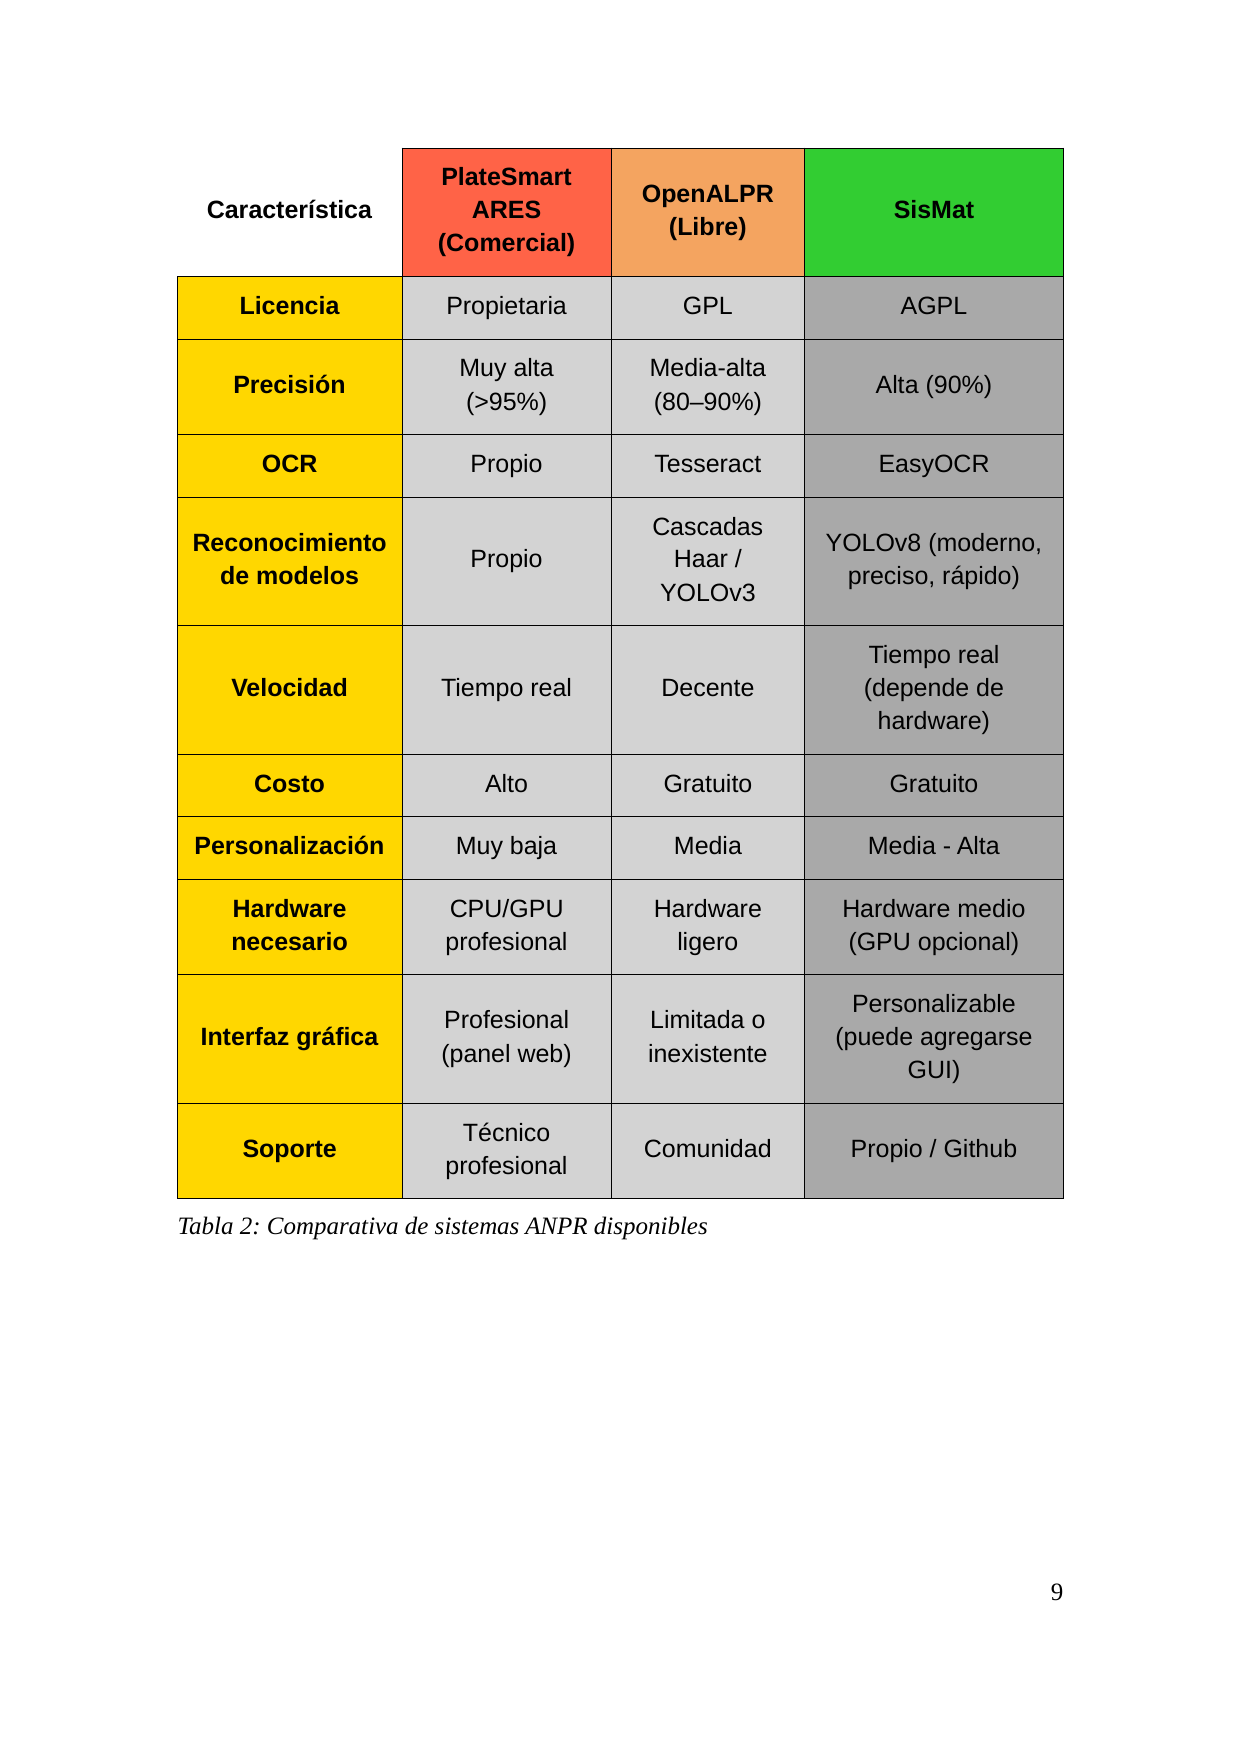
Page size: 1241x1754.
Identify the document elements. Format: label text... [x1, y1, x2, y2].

table_header PlateSmart ARES (Comercial) [403, 149, 611, 276]
table_cell Alta (90%) [805, 340, 1063, 434]
table_cell Hardware ligero [612, 880, 804, 974]
table_cell Media [612, 817, 804, 879]
table_cell AGPL [805, 277, 1063, 339]
table_cell Propio [403, 435, 611, 497]
table_cell Licencia [178, 277, 402, 339]
table_cell Soporte [178, 1104, 402, 1198]
table_cell Alto [403, 755, 611, 816]
table_cell Costo [178, 755, 402, 816]
text Tabla 2: Comparativa de sistemas ANPR disponibles [177, 1211, 1063, 1240]
table_cell GPL [612, 277, 804, 339]
table_cell Muy alta (>95%) [403, 340, 611, 434]
table_cell Tiempo real (depende de hardware) [805, 626, 1063, 754]
table_cell EasyOCR [805, 435, 1063, 497]
table_cell Técnico profesional [403, 1104, 611, 1198]
table_cell Personalización [178, 817, 402, 879]
table_cell OCR [178, 435, 402, 497]
table_cell Decente [612, 626, 804, 754]
table_cell Propietaria [403, 277, 611, 339]
table_cell Propio / Github [805, 1104, 1063, 1198]
table_cell Tesseract [612, 435, 804, 497]
table_cell Velocidad [178, 626, 402, 754]
table_cell Profesional (panel web) [403, 975, 611, 1103]
table_cell Media-alta (80–90%) [612, 340, 804, 434]
table_cell Propio [403, 498, 611, 625]
table_header SisMat [805, 149, 1063, 276]
table_cell Precisión [178, 340, 402, 434]
table_cell Interfaz gráfica [178, 975, 402, 1103]
table_header OpenALPR (Libre) [612, 149, 804, 276]
table_cell Hardware medio (GPU opcional) [805, 880, 1063, 974]
table_cell Hardware necesario [178, 880, 402, 974]
table_header Característica [177, 148, 402, 276]
table_cell Tiempo real [403, 626, 611, 754]
table_cell YOLOv8 (moderno, preciso, rápido) [805, 498, 1063, 625]
table_cell Comunidad [612, 1104, 804, 1198]
table_cell Cascadas Haar / YOLOv3 [612, 498, 804, 625]
table_cell Limitada o inexistente [612, 975, 804, 1103]
table_cell Gratuito [805, 755, 1063, 816]
table_cell Muy baja [403, 817, 611, 879]
table_cell Reconocimiento de modelos [178, 498, 402, 625]
table_cell Gratuito [612, 755, 804, 816]
table_cell CPU/GPU profesional [403, 880, 611, 974]
table_cell Personalizable (puede agregarse GUI) [805, 975, 1063, 1103]
table_cell Media - Alta [805, 817, 1063, 879]
